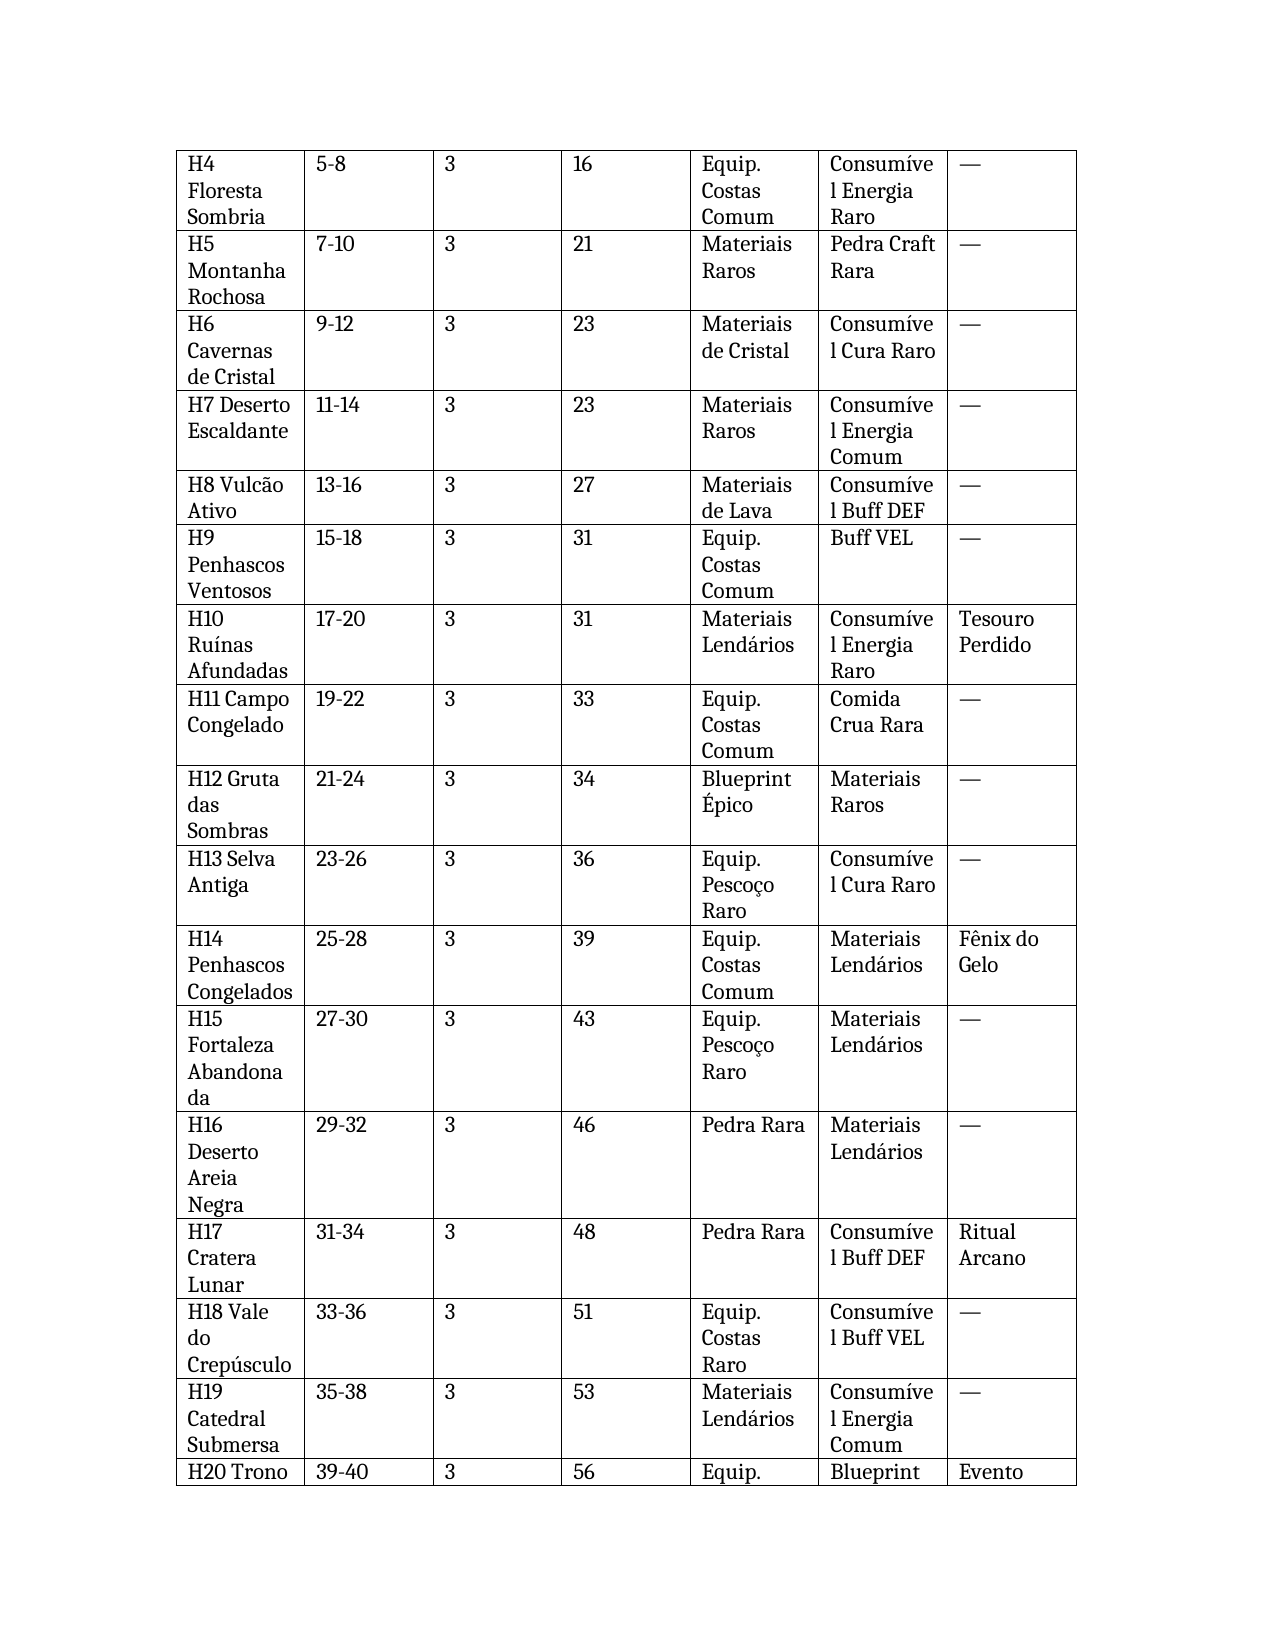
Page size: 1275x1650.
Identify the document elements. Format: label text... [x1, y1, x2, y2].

table_cell H8 Vulcão Ativo [177, 471, 304, 524]
table_cell H7 Deserto Escaldante [177, 391, 304, 470]
table_cell Equip. Pescoço Raro [691, 1006, 818, 1111]
table_cell Equip. Costas Raro [691, 1299, 818, 1378]
table_cell Consumível Buff VEL [819, 1299, 947, 1378]
table_cell 3 [434, 525, 561, 604]
table_cell 13‑16 [305, 471, 433, 524]
table_cell Buff VEL [819, 525, 947, 604]
table_cell H16 Deserto Areia Negra [177, 1112, 304, 1218]
table_cell H17 Cratera Lunar [177, 1219, 304, 1298]
table_cell H14 Penhascos Congelados [177, 926, 304, 1005]
table_cell Consumível Energia Raro [819, 605, 947, 684]
table_cell — [948, 846, 1076, 925]
table_cell Equip. Costas Comum [691, 151, 818, 230]
table_cell — [948, 391, 1076, 470]
table_cell — [948, 685, 1076, 764]
table_cell — [948, 525, 1076, 604]
table_cell — [948, 151, 1076, 230]
table_cell Ritual Arcano [948, 1219, 1076, 1298]
table_cell Pedra Rara [691, 1219, 818, 1298]
table_cell — [948, 1112, 1076, 1218]
table_cell Fênix do Gelo [948, 926, 1076, 1005]
table_cell 31 [562, 525, 690, 604]
table_cell 16 [562, 151, 690, 230]
table_cell 46 [562, 1112, 690, 1218]
table_cell Materiais Lendários [691, 605, 818, 684]
table_cell Equip. [691, 1459, 818, 1485]
table_cell Materiais Raros [691, 231, 818, 310]
table_cell H5 Montanha Rochosa [177, 231, 304, 310]
table_cell 29‑32 [305, 1112, 433, 1218]
table_cell 3 [434, 926, 561, 1005]
table_cell 17‑20 [305, 605, 433, 684]
table_cell H13 Selva Antiga [177, 846, 304, 925]
table_cell 3 [434, 151, 561, 230]
table_cell Equip. Costas Comum [691, 525, 818, 604]
table_cell H9 Penhascos Ventosos [177, 525, 304, 604]
table_cell 43 [562, 1006, 690, 1111]
table_cell 3 [434, 231, 561, 310]
table_cell 39‑40 [305, 1459, 433, 1485]
table_cell Consumível Buff DEF [819, 1219, 947, 1298]
table_cell 3 [434, 1299, 561, 1378]
table_cell H12 Gruta das Sombras [177, 766, 304, 844]
table_cell 5‑8 [305, 151, 433, 230]
table_cell Equip. Pescoço Raro [691, 846, 818, 925]
table_cell Evento [948, 1459, 1076, 1485]
table_cell 3 [434, 1459, 561, 1485]
table_cell 3 [434, 605, 561, 684]
table_cell 3 [434, 391, 561, 470]
table_cell 3 [434, 1219, 561, 1298]
table_cell Materiais Lendários [819, 1112, 947, 1218]
table_cell 3 [434, 766, 561, 844]
table_cell 53 [562, 1379, 690, 1458]
table_cell Consumível Energia Comum [819, 1379, 947, 1458]
table_cell H20 Trono [177, 1459, 304, 1485]
table_cell 3 [434, 471, 561, 524]
table_cell 33 [562, 685, 690, 764]
table_cell H15 Fortaleza Abandonada [177, 1006, 304, 1111]
table_cell Consumível Energia Raro [819, 151, 947, 230]
table_cell 27‑30 [305, 1006, 433, 1111]
table_cell 15‑18 [305, 525, 433, 604]
table_cell Consumível Buff DEF [819, 471, 947, 524]
table_cell Materiais de Cristal [691, 311, 818, 390]
table_cell Materiais Lendários [819, 926, 947, 1005]
table_cell 3 [434, 846, 561, 925]
table_cell Consumível Energia Comum [819, 391, 947, 470]
table_cell 34 [562, 766, 690, 844]
table_cell — [948, 231, 1076, 310]
table_cell Equip. Costas Comum [691, 685, 818, 764]
table_cell 35‑38 [305, 1379, 433, 1458]
table_cell 9‑12 [305, 311, 433, 390]
table_cell 51 [562, 1299, 690, 1378]
table_cell — [948, 311, 1076, 390]
table_cell 3 [434, 1379, 561, 1458]
table_cell 31‑34 [305, 1219, 433, 1298]
table_cell Blueprint [819, 1459, 947, 1485]
table_cell 3 [434, 1112, 561, 1218]
table_cell 48 [562, 1219, 690, 1298]
table_cell H19 Catedral Submersa [177, 1379, 304, 1458]
table_cell 23 [562, 311, 690, 390]
table_cell 21‑24 [305, 766, 433, 844]
table_cell 56 [562, 1459, 690, 1485]
table_cell — [948, 1006, 1076, 1111]
table_cell Blueprint Épico [691, 766, 818, 844]
table_cell 25‑28 [305, 926, 433, 1005]
table_cell 36 [562, 846, 690, 925]
table_cell 33‑36 [305, 1299, 433, 1378]
table_cell 3 [434, 311, 561, 390]
table_cell H11 Campo Congelado [177, 685, 304, 764]
table_cell 23 [562, 391, 690, 470]
table_cell Pedra Rara [691, 1112, 818, 1218]
table_cell 39 [562, 926, 690, 1005]
table_cell 31 [562, 605, 690, 684]
table_cell 19‑22 [305, 685, 433, 764]
table_cell — [948, 471, 1076, 524]
table_cell Materiais Raros [691, 391, 818, 470]
table_cell 27 [562, 471, 690, 524]
table_cell Materiais Lendários [691, 1379, 818, 1458]
table_cell Equip. Costas Comum [691, 926, 818, 1005]
table_cell Tesouro Perdido [948, 605, 1076, 684]
table_cell — [948, 1299, 1076, 1378]
table_cell 3 [434, 1006, 561, 1111]
table_cell Pedra Craft Rara [819, 231, 947, 310]
table_cell H10 Ruínas Afundadas [177, 605, 304, 684]
table_cell Materiais Raros [819, 766, 947, 844]
table_cell 21 [562, 231, 690, 310]
table_cell 3 [434, 685, 561, 764]
table_cell — [948, 1379, 1076, 1458]
table_cell H6 Cavernas de Cristal [177, 311, 304, 390]
table_cell — [948, 766, 1076, 844]
table_cell H4 Floresta Sombria [177, 151, 304, 230]
table_cell 7‑10 [305, 231, 433, 310]
table_cell Consumível Cura Raro [819, 846, 947, 925]
table_cell Materiais de Lava [691, 471, 818, 524]
table_cell Materiais Lendários [819, 1006, 947, 1111]
table_cell 23‑26 [305, 846, 433, 925]
table_cell Comida Crua Rara [819, 685, 947, 764]
table_cell 11‑14 [305, 391, 433, 470]
table_cell H18 Vale do Crepúsculo [177, 1299, 304, 1378]
table_cell Consumível Cura Raro [819, 311, 947, 390]
